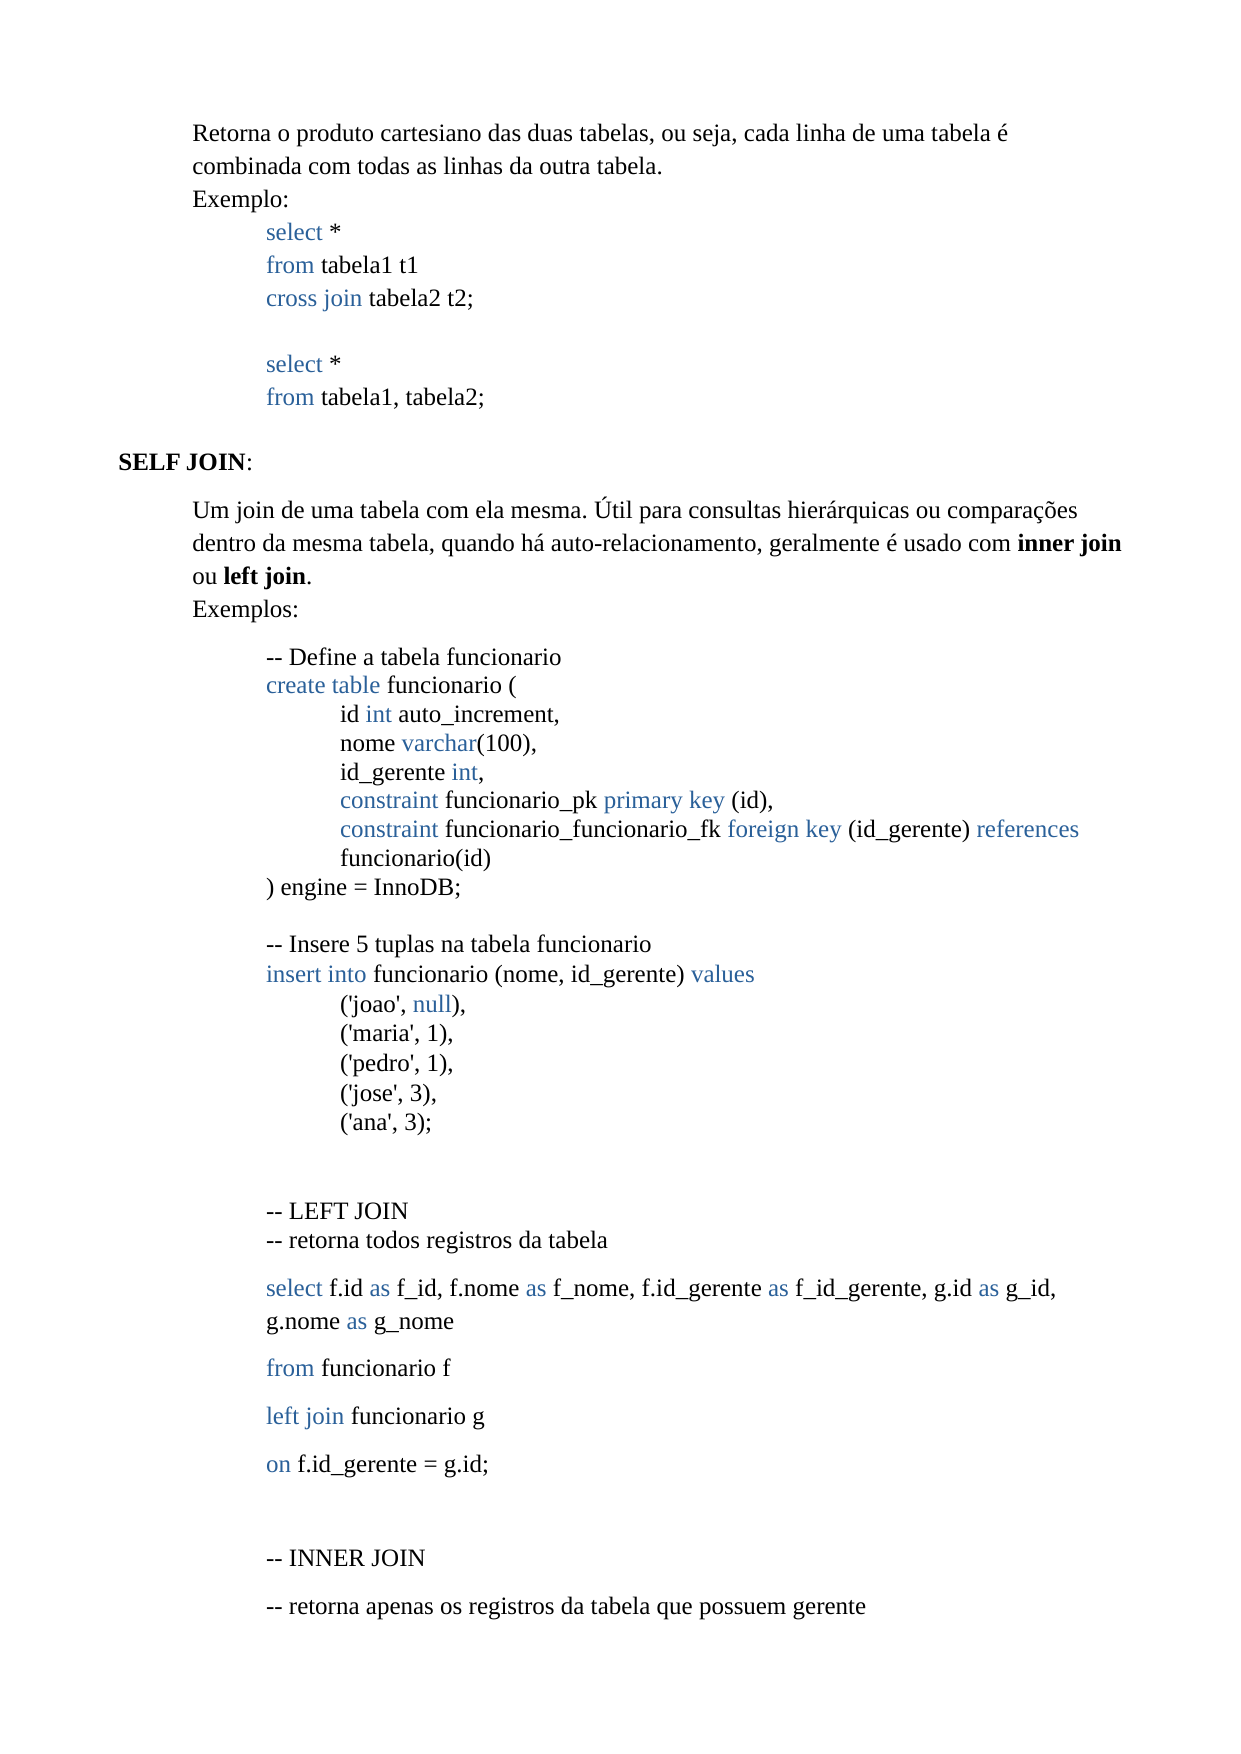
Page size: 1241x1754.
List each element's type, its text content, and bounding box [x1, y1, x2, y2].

text -- LEFT JOIN [266, 1196, 1122, 1225]
text ) engine = InnoDB; [266, 872, 1122, 901]
text -- Define a tabela funcionario [266, 642, 1122, 671]
text left join funcionario g [266, 1401, 1122, 1430]
text -- retorna apenas os registros da tabela que possuem gerente [266, 1591, 1122, 1620]
text -- retorna todos registros da tabela [266, 1225, 1122, 1254]
text ('jose', 3), [266, 1077, 1122, 1106]
text ('ana', 3); [266, 1106, 1122, 1136]
text select f.id as f_id, f.nome as f_nome, f.id_gerente as f_id_gerente, g.id as g_id, g.nome as g_nome [266, 1273, 1122, 1334]
text nome varchar(100), [340, 728, 1122, 757]
text select * [266, 217, 1122, 246]
text ('joao', null), [266, 988, 1122, 1017]
text Exemplo: [192, 184, 1122, 213]
text ('maria', 1), [266, 1017, 1122, 1047]
text on f.id_gerente = g.id; [266, 1449, 1122, 1477]
text from tabela1, tabela2; [266, 382, 1122, 411]
text ('pedro', 1), [266, 1047, 1122, 1077]
text create table funcionario ( [266, 671, 1122, 699]
text select * [266, 349, 1122, 378]
text Um join de uma tabela com ela mesma. Útil para consultas hierárquicas ou comparações dentro da mesma tabela, quando há auto-relacionamento, geralmente é usado com inner join ou left join. [192, 495, 1122, 590]
text constraint funcionario_pk primary key (id), [340, 786, 1122, 814]
text id int auto_increment, [266, 699, 1122, 728]
text from tabela1 t1 [266, 250, 1122, 279]
text insert into funcionario (nome, id_gerente) values [266, 958, 1122, 988]
text constraint funcionario_funcionario_fk foreign key (id_gerente) references funcionario(id) [340, 814, 1122, 872]
text id_gerente int, [340, 757, 1122, 786]
text SELF JOIN: [118, 447, 1122, 476]
text Exemplos: [192, 594, 1122, 623]
text -- Insere 5 tuplas na tabela funcionario [266, 929, 1122, 958]
text cross join tabela2 t2; [266, 283, 1122, 312]
text from funcionario f [266, 1353, 1122, 1382]
text Retorna o produto cartesiano das duas tabelas, ou seja, cada linha de uma tabela é combinada com todas as linhas da outra tabela. [192, 118, 1122, 180]
text -- INNER JOIN [266, 1543, 1122, 1572]
